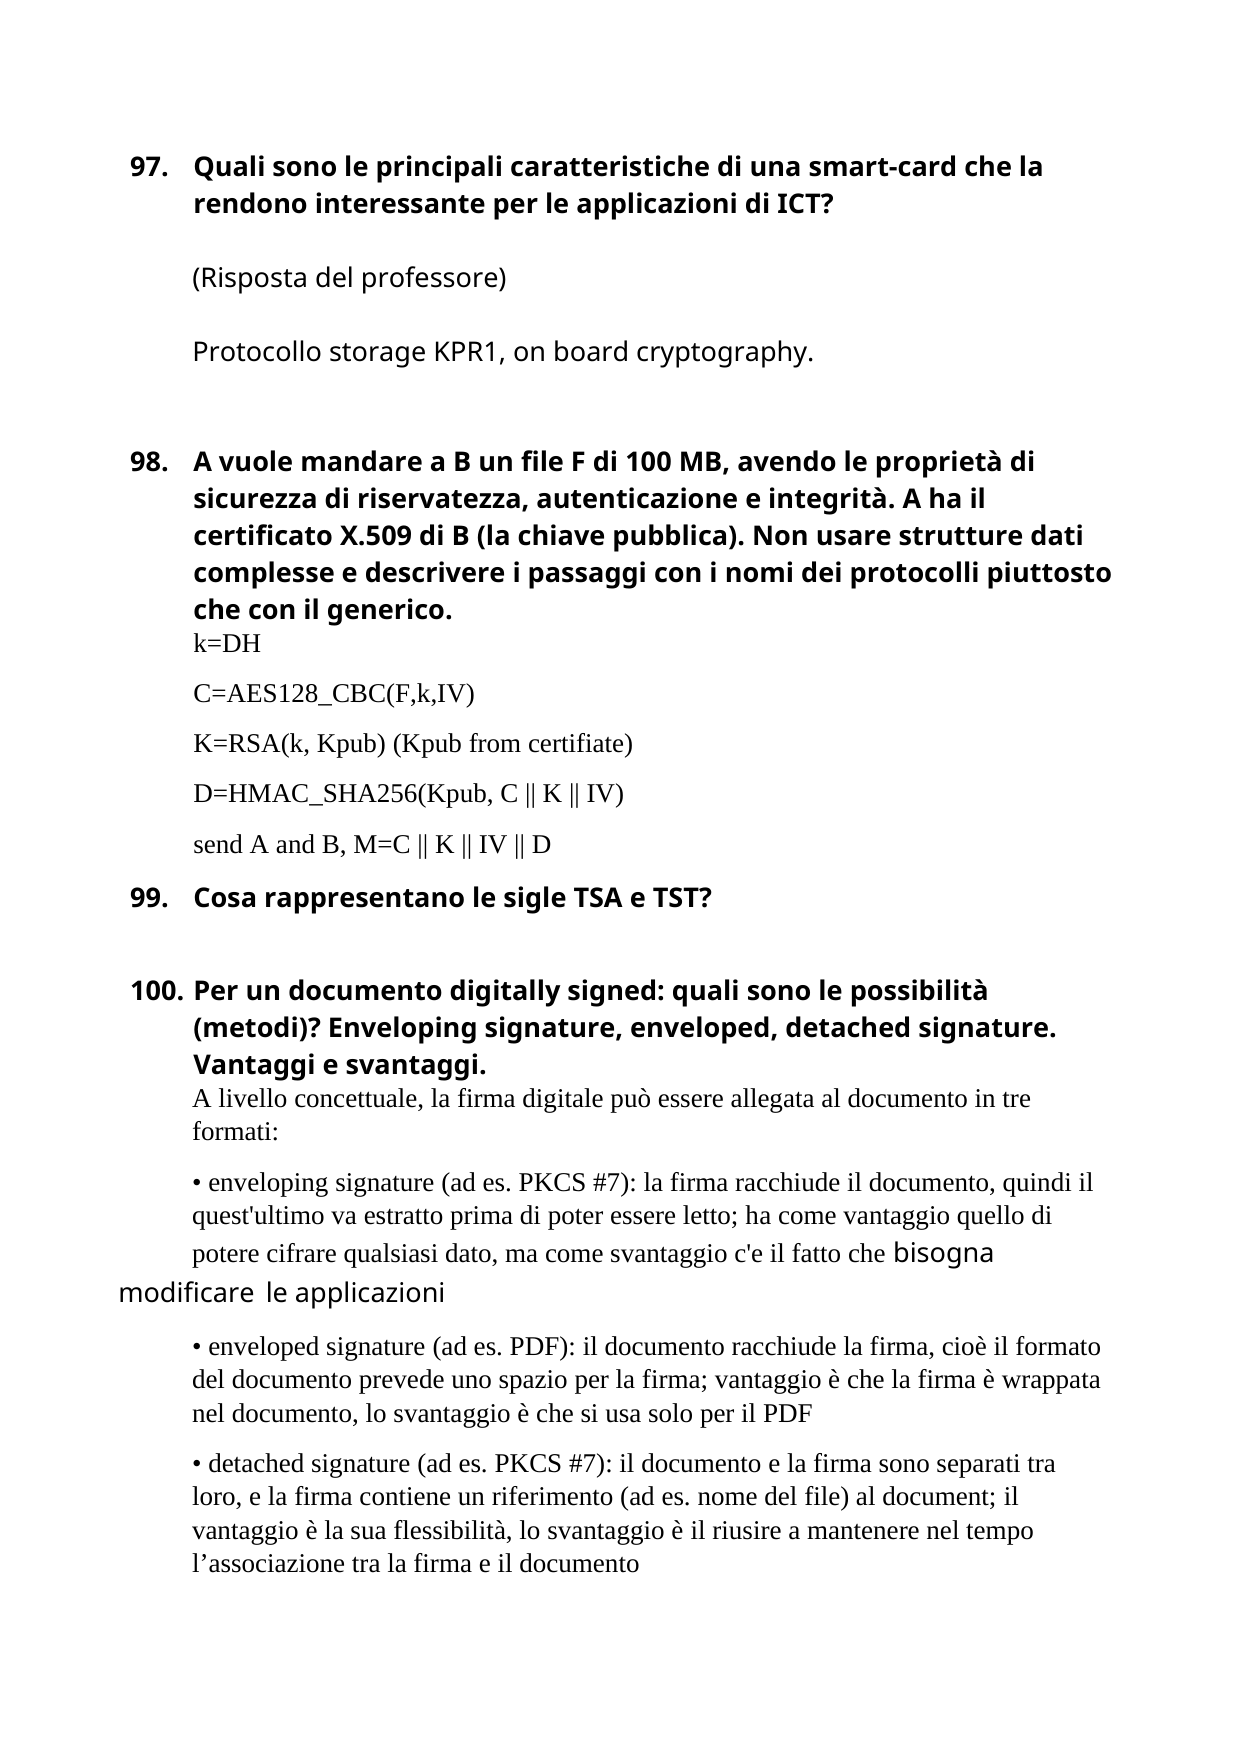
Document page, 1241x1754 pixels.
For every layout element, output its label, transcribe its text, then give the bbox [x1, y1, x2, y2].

text Protocollo storage KPR1, on board cryptography. [118, 332, 1122, 369]
list Per un documento digitally signed: quali sono le possibilità (metodi)? Enveloping signature, enveloped, detached signature. Vantaggi e svantaggi. [130, 971, 1122, 1082]
text (Risposta del professore) [118, 258, 1122, 295]
text A livello concettuale, la firma digitale può essere allegata al documento in tre formati: [118, 1082, 1122, 1147]
list k=DH [193, 627, 1122, 658]
list K=RSA(k, Kpub) (Kpub from certifiate) [193, 727, 1122, 758]
list C=AES128_CBC(F,k,IV) [193, 677, 1122, 708]
list Quali sono le principali caratteristiche di una smart-card che la rendono interessante per le applicazioni di ICT? [130, 148, 1122, 221]
text • enveloped signature (ad es. PDF): il documento racchiude la firma, cioè il formato del documento prevede uno spazio per la firma; vantaggio è che la firma è wrappata nel documento, lo svantaggio è che si usa solo per il PDF [118, 1329, 1122, 1428]
list D=HMAC_SHA256(Kpub, C || K || IV) [193, 778, 1122, 809]
list send A and B, M=C || K || IV || D [193, 828, 1122, 859]
text • enveloping signature (ad es. PKCS #7): la firma racchiude il documento, quindi il quest'ultimo va estratto prima di poter essere letto; ha come vantaggio quello di potere cifrare qualsiasi dato, ma come svantaggio c'e il fatto che bisogna modificare le applicazioni [118, 1166, 1122, 1310]
list A vuole mandare a B un file F di 100 MB, avendo le proprietà di sicurezza di riservatezza, autenticazione e integrità. A ha il certificato X.509 di B (la chiave pubblica). Non usare strutture dati complesse e descrivere i passaggi con i nomi dei protocolli piuttosto che con il generico. [130, 443, 1122, 627]
text • detached signature (ad es. PKCS #7): il documento e la firma sono separati tra loro, e la firma contiene un riferimento (ad es. nome del file) al document; il vantaggio è la sua flessibilità, lo svantaggio è il riusire a mantenere nel tempo l’associazione tra la firma e il documento [118, 1447, 1122, 1579]
list Cosa rappresentano le sigle TSA e TST? [130, 878, 1122, 915]
